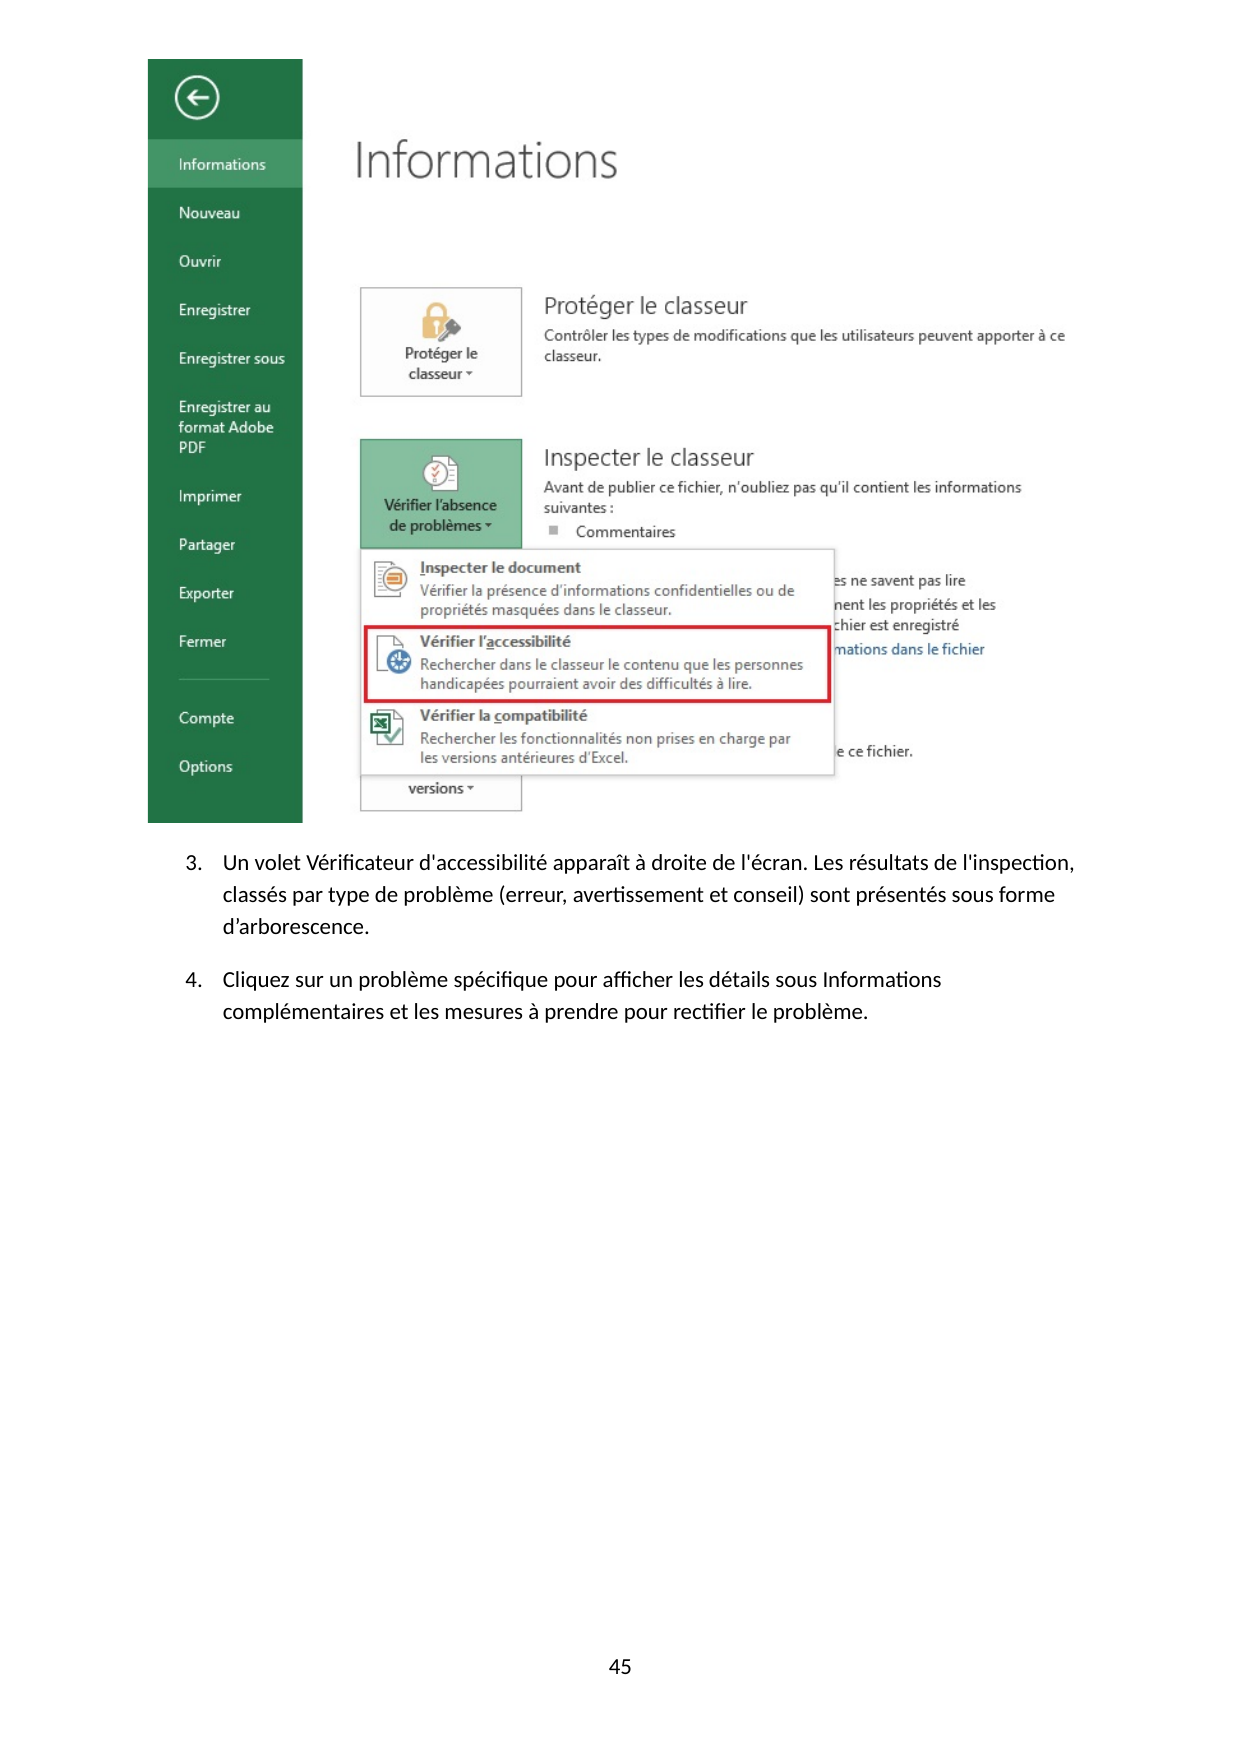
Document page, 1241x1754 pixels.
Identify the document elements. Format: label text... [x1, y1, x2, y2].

list Cliquez sur un problème spécifique pour afficher les détails sous Informations complémentaires et les mesures à prendre pour rectifier le problème. [185, 965, 1093, 1025]
picture [147, 59, 1093, 823]
list Un volet Vérificateur d'accessibilité apparaît à droite de l'écran. Les résultats de l'inspection, classés par type de problème (erreur, avertissement et conseil) sont présentés sous forme d’arborescence. [185, 848, 1093, 940]
